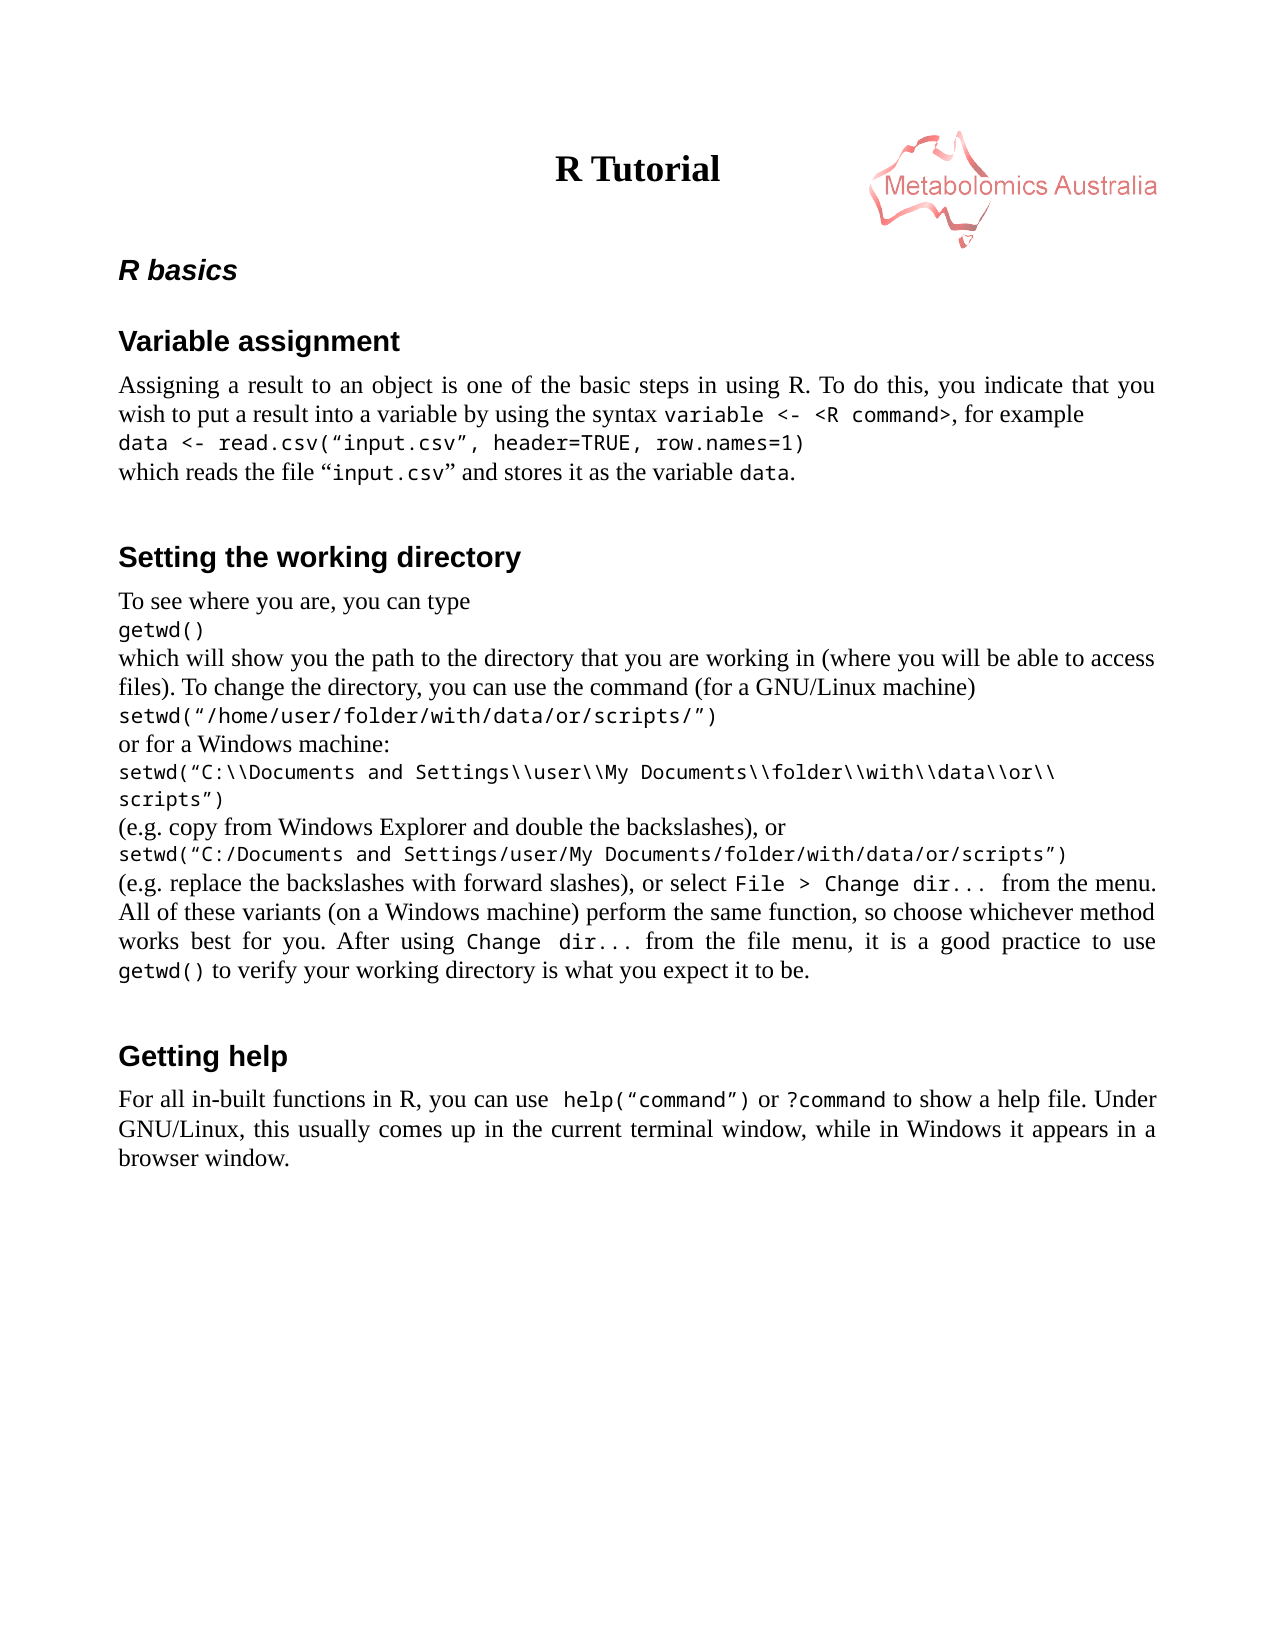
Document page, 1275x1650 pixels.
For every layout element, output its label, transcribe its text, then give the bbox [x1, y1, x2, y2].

subtitle Getting help [118, 1038, 1157, 1072]
text or for a Windows machine: [118, 729, 1157, 758]
subtitle R basics [118, 253, 1157, 287]
text setwd(“C:\\Documents and Settings\\user\\My Documents\\folder\\with\\data\\or\\scripts”) [118, 758, 1157, 812]
text getwd() [118, 615, 1157, 643]
text (e.g. replace the backslashes with forward slashes), or select File > Change dir... from the menu. All of these variants (on a Windows machine) perform the same function, so choose whichever method works best for you. After using Change dir... from the file menu, it is a good practice to use getwd() to verify your working directory is what you expect it to be. [118, 868, 1157, 985]
text data <- read.csv(“input.csv”, header=TRUE, row.names=1) [118, 428, 1157, 457]
subtitle Variable assignment [118, 324, 1157, 358]
text which reads the file “input.csv” and stores it as the variable data. [118, 457, 1157, 486]
text (e.g. copy from Windows Explorer and double the backslashes), or [118, 812, 1157, 841]
text To see where you are, you can type [118, 586, 1157, 615]
subtitle Setting the working directory [118, 540, 1157, 573]
text setwd(“C:/Documents and Settings/user/My Documents/folder/with/data/or/scripts”) [118, 841, 1157, 868]
text which will show you the path to the directory that you are working in (where you will be able to access files). To change the directory, you can use the command (for a GNU/Linux machine) [118, 643, 1157, 701]
text Assigning a result to an object is one of the basic steps in using R. To do this, you indicate that you wish to put a result into a variable by using the syntax variable <- <R command>, for example [118, 370, 1157, 428]
text setwd(“/home/user/folder/with/data/or/scripts/”) [118, 701, 1157, 729]
text For all in-built functions in R, you can use help(“command”) or ?command to show a help file. Under GNU/Linux, this usually comes up in the current terminal window, while in Windows it appears in a browser window. [118, 1084, 1157, 1172]
